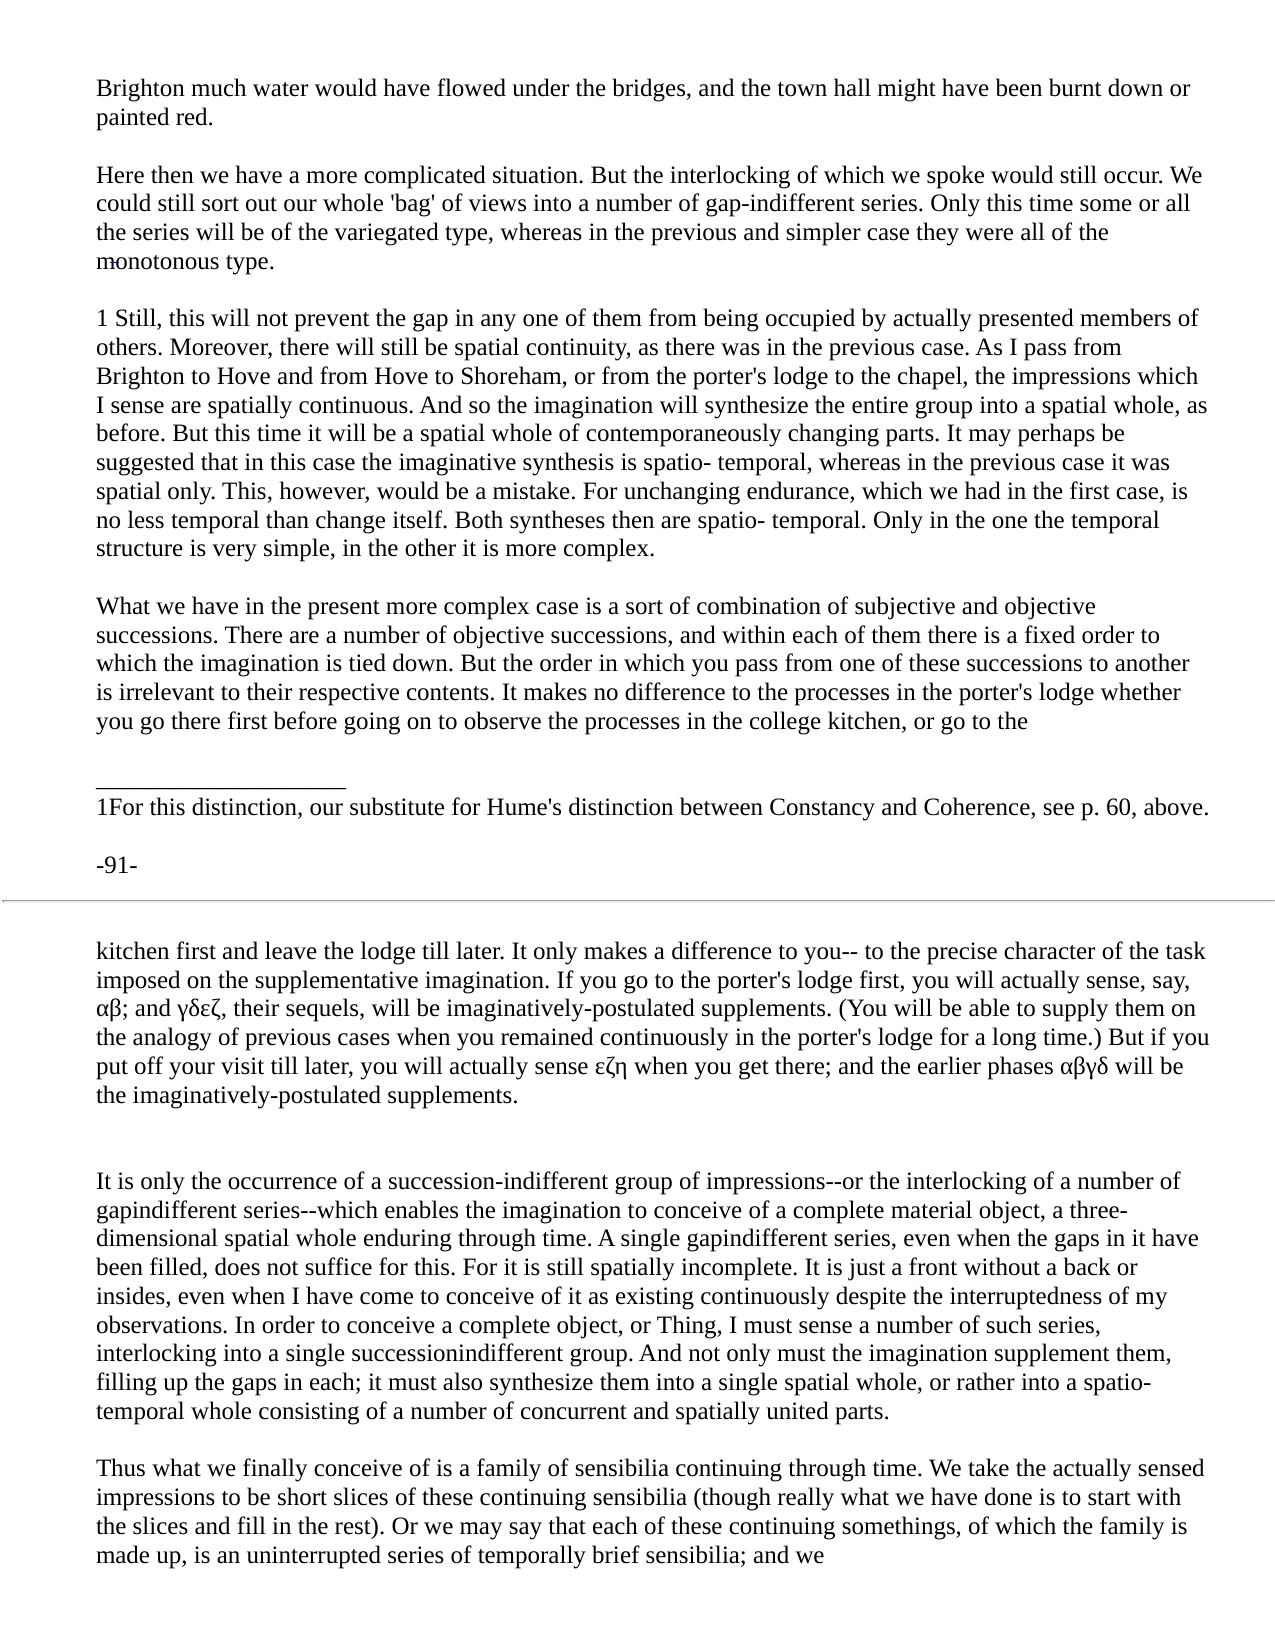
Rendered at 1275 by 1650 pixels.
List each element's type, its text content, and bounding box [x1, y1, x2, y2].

text Thus what we finally conceive of is a family of sensibilia continuing through time. We take the actually sensed impressions to be short slices of these continuing sensibilia (though really what we have done is to start with the slices and fill in the rest). Or we may say that each of these continuing somethings, of which the family is made up, is an uninterrupted series of temporally brief sensibilia; and we [96, 1453, 1212, 1568]
text -91- [96, 850, 1212, 878]
text 1 Still, this will not prevent the gap in any one of them from being occupied by actually presented members of others. Moreover, there will still be spatial continuity, as there was in the previous case. As I pass from Brighton to Hove and from Hove to Shoreham, or from the porter's lodge to the chapel, the impressions which I sense are spatially continuous. And so the imagination will synthesize the entire group into a spatial whole, as before. But this time it will be a spatial whole of contemporaneously changing parts. It may perhaps be suggested that in this case the imaginative synthesis is spatio- temporal, whereas in the previous case it was spatial only. This, however, would be a mistake. For unchanging endurance, which we had in the first case, is no less temporal than change itself. Both syntheses then are spatio- temporal. Only in the one the temporal structure is very simple, in the other it is more complex. [96, 303, 1212, 562]
text ____________________ [96, 763, 1212, 792]
picture [0, 896, 1275, 905]
text What we have in the present more complex case is a sort of combination of subjective and objective successions. There are a number of objective successions, and within each of them there is a fixed order to which the imagination is tied down. But the order in which you pass from one of these successions to another is irrelevant to their respective contents. It makes no difference to the processes in the porter's lodge whether you go there first before going on to observe the processes in the college kitchen, or go to the [96, 591, 1212, 735]
text 1For this distinction, our substitute for Hume's distinction between Constancy and Coherence, see p. 60, above. [96, 792, 1212, 821]
text It is only the occurrence of a succession-indifferent group of impressions--or the interlocking of a number of gapindifferent series--which enables the imagination to conceive of a complete material object, a three-dimensional spatial whole enduring through time. A single gapindifferent series, even when the gaps in it have been filled, does not suffice for this. For it is still spatially incomplete. It is just a front without a back or insides, even when I have come to conceive of it as existing continuously despite the interruptedness of my observations. In order to conceive a complete object, or Thing, I must sense a number of such series, interlocking into a single successionindifferent group. And not only must the imagination supplement them, filling up the gaps in each; it must also synthesize them into a single spatial whole, or rather into a spatio-temporal whole consisting of a number of concurrent and spatially united parts. [96, 1166, 1212, 1425]
text kitchen first and leave the lodge till later. It only makes a difference to you-- to the precise character of the task imposed on the supplementative imagination. If you go to the porter's lodge first, you will actually sense, say, αβ; and γδεζ, their sequels, will be imaginatively-postulated supplements. (You will be able to supply them on the analogy of previous cases when you remained continuously in the porter's lodge for a long time.) But if you put off your visit till later, you will actually sense εζη when you get there; and the earlier phases αβγδ will be the imaginatively-postulated supplements. [96, 936, 1212, 1108]
text Brighton much water would have flowed under the bridges, and the town hall might have been burnt down or painted red. [96, 73, 1212, 131]
text Here then we have a more complicated situation. But the interlocking of which we spoke would still occur. We could still sort out our whole 'bag' of views into a number of gap-indifferent series. Only this time some or all the series will be of the variegated type, whereas in the previous and simpler case they were all of the monotonous type. [96, 160, 1212, 275]
